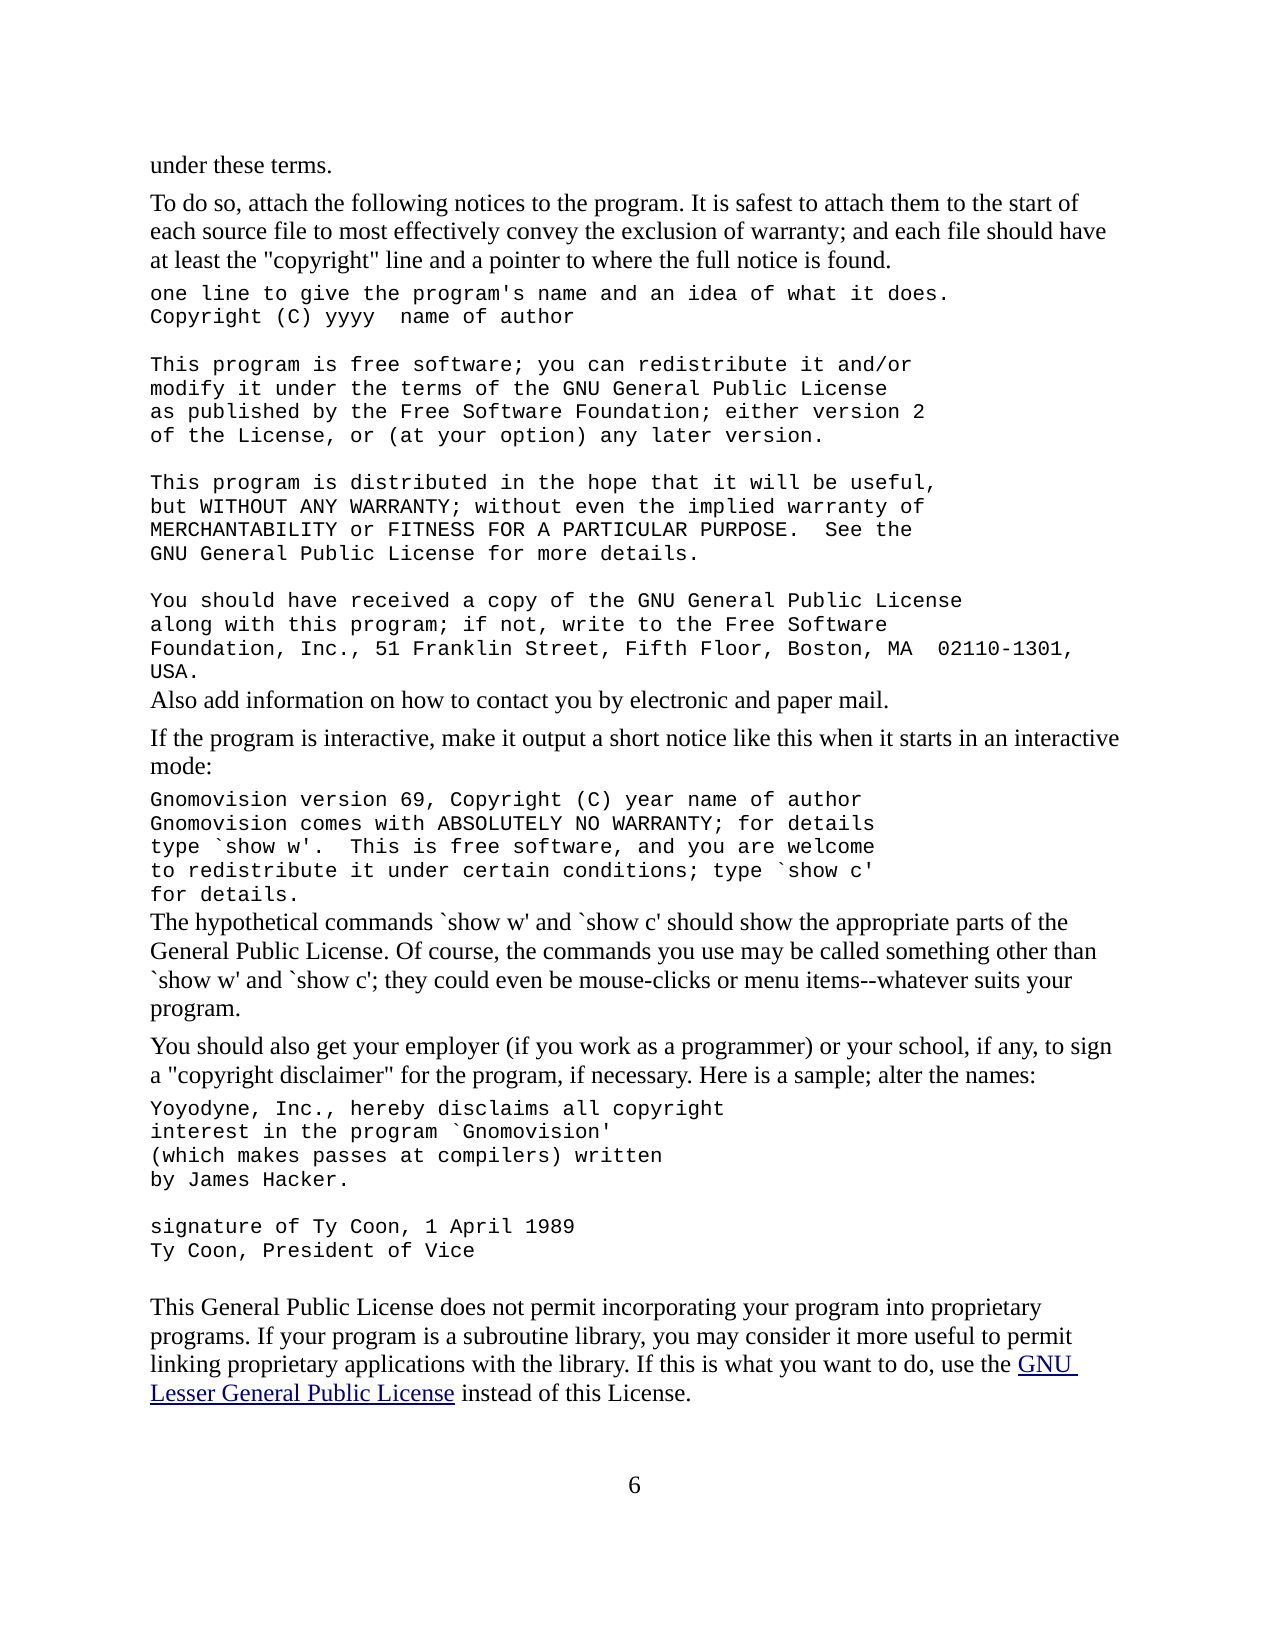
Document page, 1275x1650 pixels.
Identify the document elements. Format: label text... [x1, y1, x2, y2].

text You should also get your employer (if you work as a programmer) or your school, if any, to sign a "copyright disclaimer" for the program, if necessary. Here is a sample; alter the names: [150, 1031, 1125, 1089]
text Also add information on how to contact you by electronic and paper mail. [150, 685, 1125, 714]
text Ty Coon, President of Vice [150, 1239, 1125, 1263]
text under these terms. [150, 150, 1125, 179]
text Foundation, Inc., 51 Franklin Street, Fifth Floor, Boston, MA 02110-1301, USA. [150, 638, 1125, 685]
text for details. [150, 884, 1125, 907]
text This General Public License does not permit incorporating your program into proprietary programs. If your program is a subroutine library, you may consider it more useful to permit linking proprietary applications with the library. If this is what you want to do, use the GNU Lesser General Public License instead of this License. [150, 1292, 1125, 1407]
text To do so, attach the following notices to the program. It is safest to attach them to the start of each source file to most effectively convey the exclusion of warranty; and each file should have at least the "copyright" line and a pointer to where the full notice is found. [150, 188, 1125, 274]
text This program is distributed in the hope that it will be useful, [150, 472, 1125, 496]
text MERCHANTABILITY or FITNESS FOR A PARTICULAR PURPOSE. See the [150, 519, 1125, 543]
text type `show w'. This is free software, and you are welcome [150, 836, 1125, 860]
text signature of Ty Coon, 1 April 1989 [150, 1216, 1125, 1239]
text Yoyodyne, Inc., hereby disclaims all copyright [150, 1098, 1125, 1121]
text as published by the Free Software Foundation; either version 2 [150, 401, 1125, 425]
text This program is free software; you can redistribute it and/or [150, 354, 1125, 377]
text along with this program; if not, write to the Free Software [150, 614, 1125, 638]
text If the program is interactive, make it output a short notice like this when it starts in an interactive mode: [150, 723, 1125, 780]
text The hypothetical commands `show w' and `show c' should show the appropriate parts of the General Public License. Of course, the commands you use may be called something other than `show w' and `show c'; they could even be mouse-clicks or menu items--whatever suits your program. [150, 907, 1125, 1022]
text by James Hacker. [150, 1169, 1125, 1192]
text Gnomovision version 69, Copyright (C) year name of author [150, 789, 1125, 813]
text but WITHOUT ANY WARRANTY; without even the implied warranty of [150, 496, 1125, 519]
text modify it under the terms of the GNU General Public License [150, 377, 1125, 401]
text You should have received a copy of the GNU General Public License [150, 590, 1125, 614]
text Gnomovision comes with ABSOLUTELY NO WARRANTY; for details [150, 813, 1125, 836]
text GNU General Public License for more details. [150, 543, 1125, 567]
text (which makes passes at compilers) written [150, 1145, 1125, 1169]
text of the License, or (at your option) any later version. [150, 425, 1125, 448]
text interest in the program `Gnomovision' [150, 1121, 1125, 1145]
text one line to give the program's name and an idea of what it does. [150, 283, 1125, 307]
text Copyright (C) yyyy name of author [150, 307, 1125, 330]
text to redistribute it under certain conditions; type `show c' [150, 860, 1125, 884]
